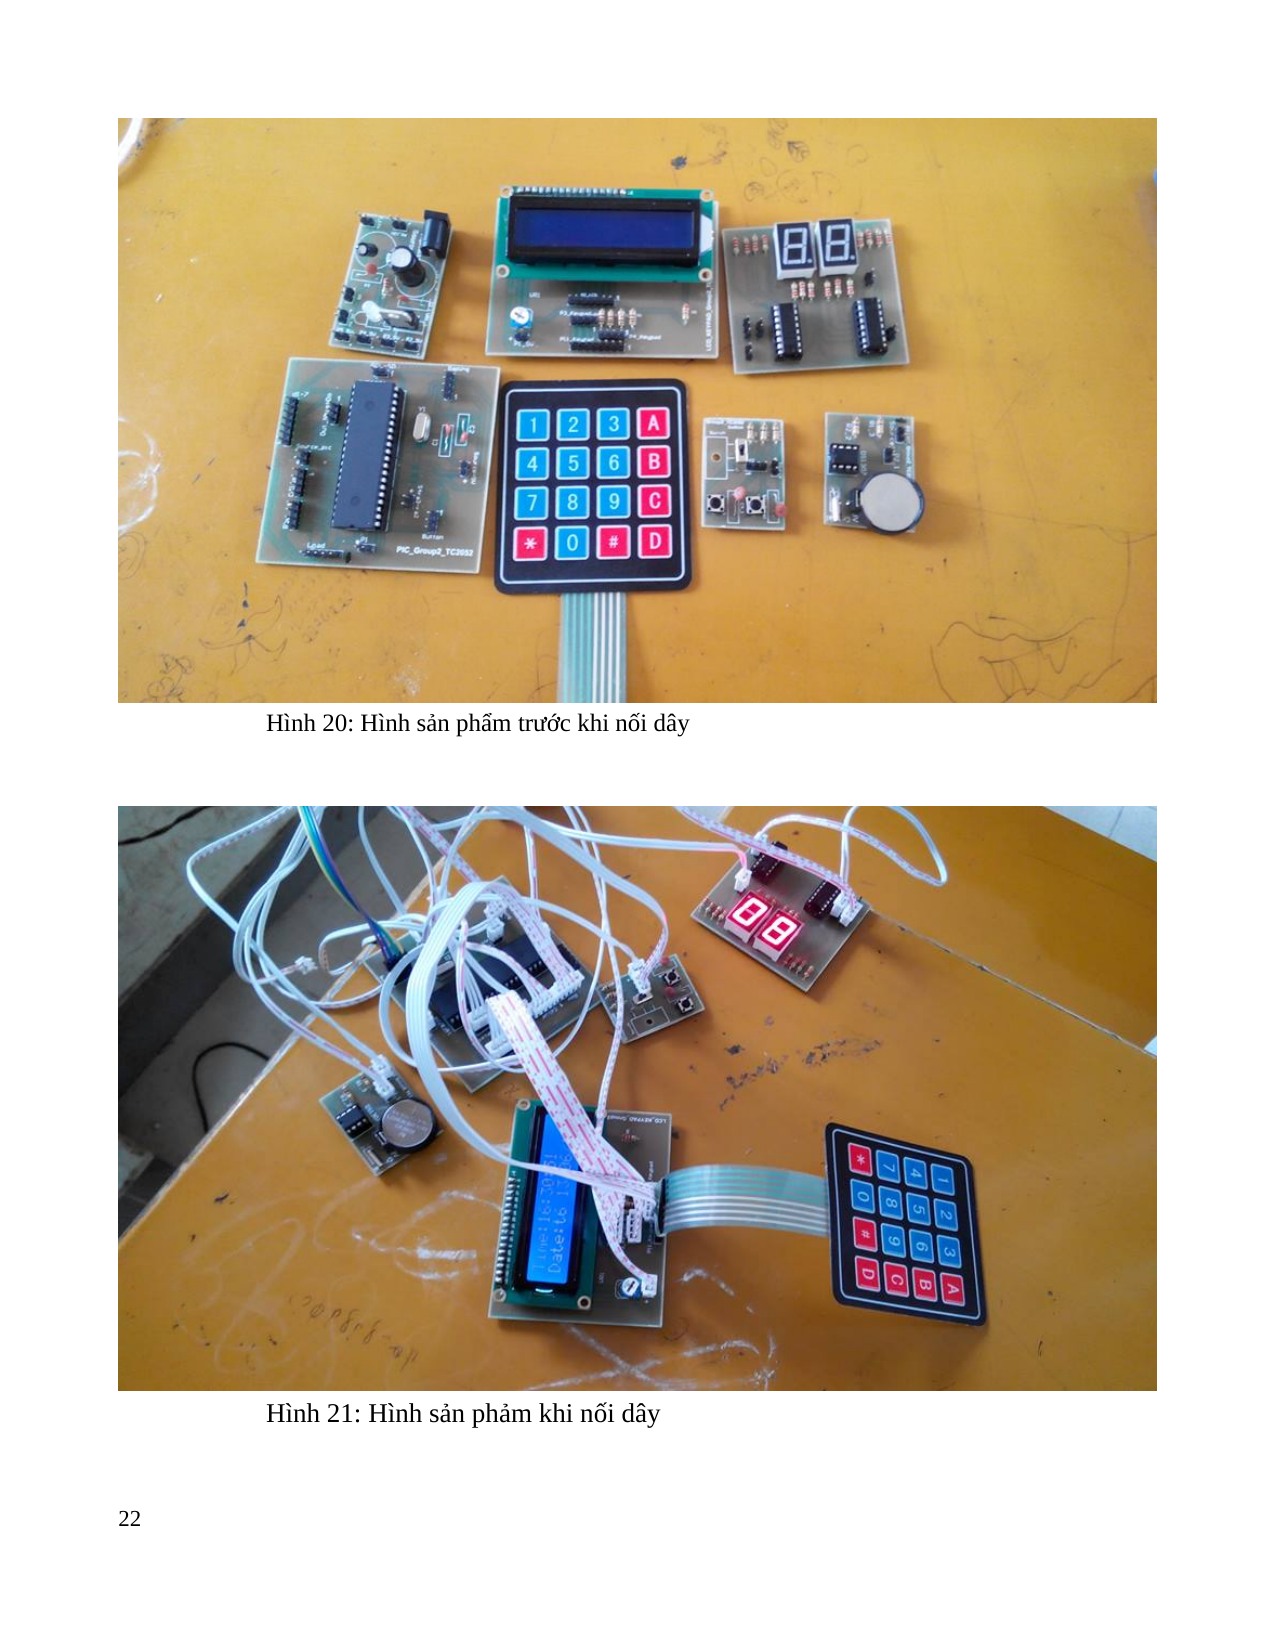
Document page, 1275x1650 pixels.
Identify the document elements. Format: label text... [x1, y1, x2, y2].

text Hình 20: Hình sản phẩm trước khi nối dây [118, 703, 1157, 737]
picture [118, 806, 1157, 1391]
text Hình 21: Hình sản phảm khi nối dây [118, 1391, 1157, 1428]
picture [118, 118, 1157, 703]
